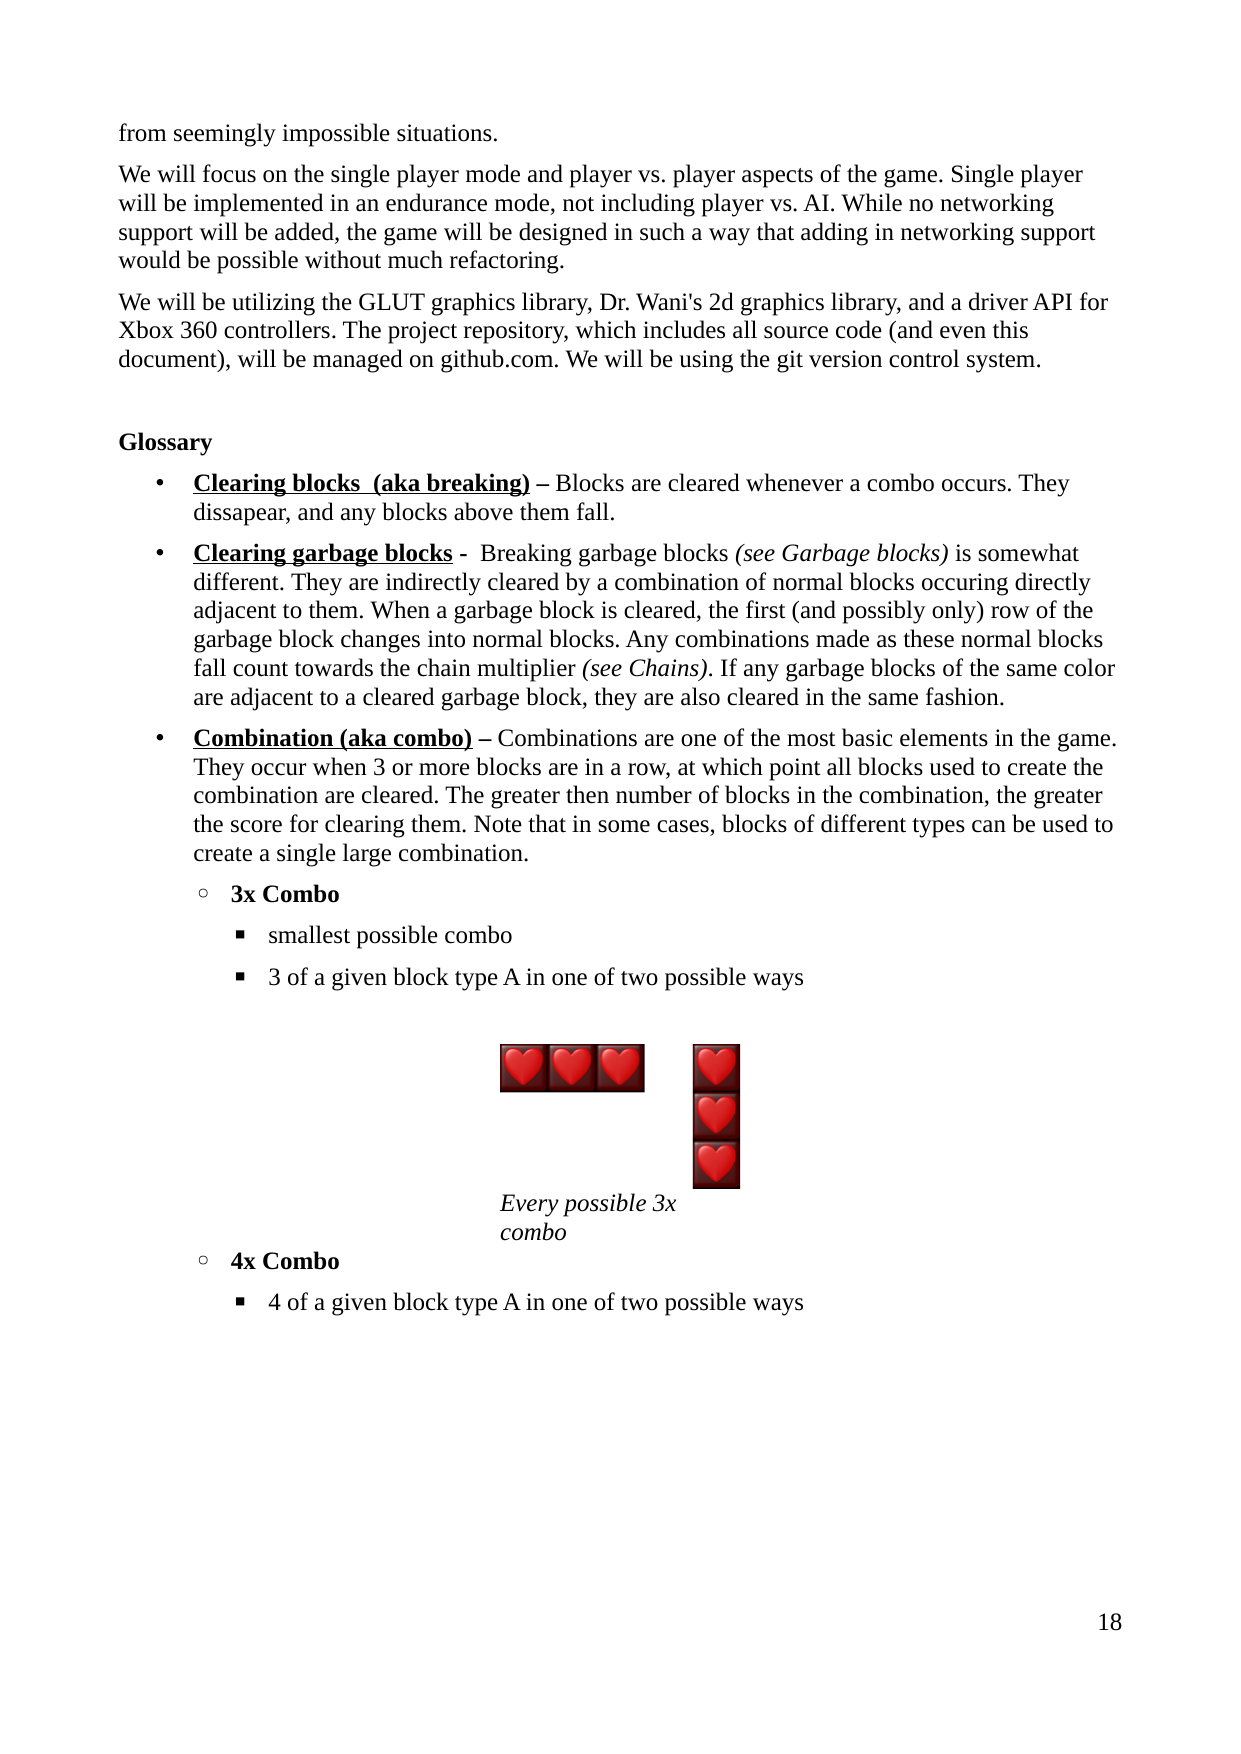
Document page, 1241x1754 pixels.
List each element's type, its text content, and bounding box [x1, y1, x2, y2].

picture [500, 1044, 741, 1189]
list 4 of a given block type A in one of two possible ways [231, 1287, 1122, 1345]
list smallest possible combo [231, 921, 1122, 949]
list Every possible 3x combo [500, 1189, 740, 1246]
list Clearing garbage blocks - Breaking garbage blocks (see Garbage blocks) is somewhat different. They are indirectly cleared by a combination of normal blocks occuring directly adjacent to them. When a garbage block is cleared, the first (and possibly only) row of the garbage block changes into normal blocks. Any combinations made as these normal blocks fall count towards the chain multiplier (see Chains). If any garbage blocks of the same color are adjacent to a cleared garbage block, they are also cleared in the same fashion. [156, 538, 1122, 711]
list 4x Combo [193, 1032, 1122, 1275]
list Clearing blocks (aka breaking) – Blocks are cleared whenever a combo occurs. They dissapear, and any blocks above them fall. [156, 468, 1122, 526]
text Glossary [118, 427, 1122, 456]
list Combination (aka combo) – Combinations are one of the most basic elements in the game. They occur when 3 or more blocks are in a row, at which point all blocks used to create the combination are cleared. The greater then number of blocks in the combination, the greater the score for clearing them. Note that in some cases, blocks of different types can be used to create a single large combination. [156, 723, 1122, 867]
text from seemingly impossible situations. [118, 118, 1122, 147]
list 3x Combo [193, 879, 1122, 908]
text We will focus on the single player mode and player vs. player aspects of the game. Single player will be implemented in an endurance mode, not including player vs. AI. While no networking support will be added, the game will be designed in such a way that adding in networking support would be possible without much refactoring. [118, 159, 1122, 274]
list 3 of a given block type A in one of two possible ways [231, 962, 1122, 1019]
text We will be utilizing the GLUT graphics library, Dr. Wani's 2d graphics library, and a driver API for Xbox 360 controllers. The project repository, which includes all source code (and even this document), will be managed on github.com. We will be using the git version control system. [118, 287, 1122, 373]
